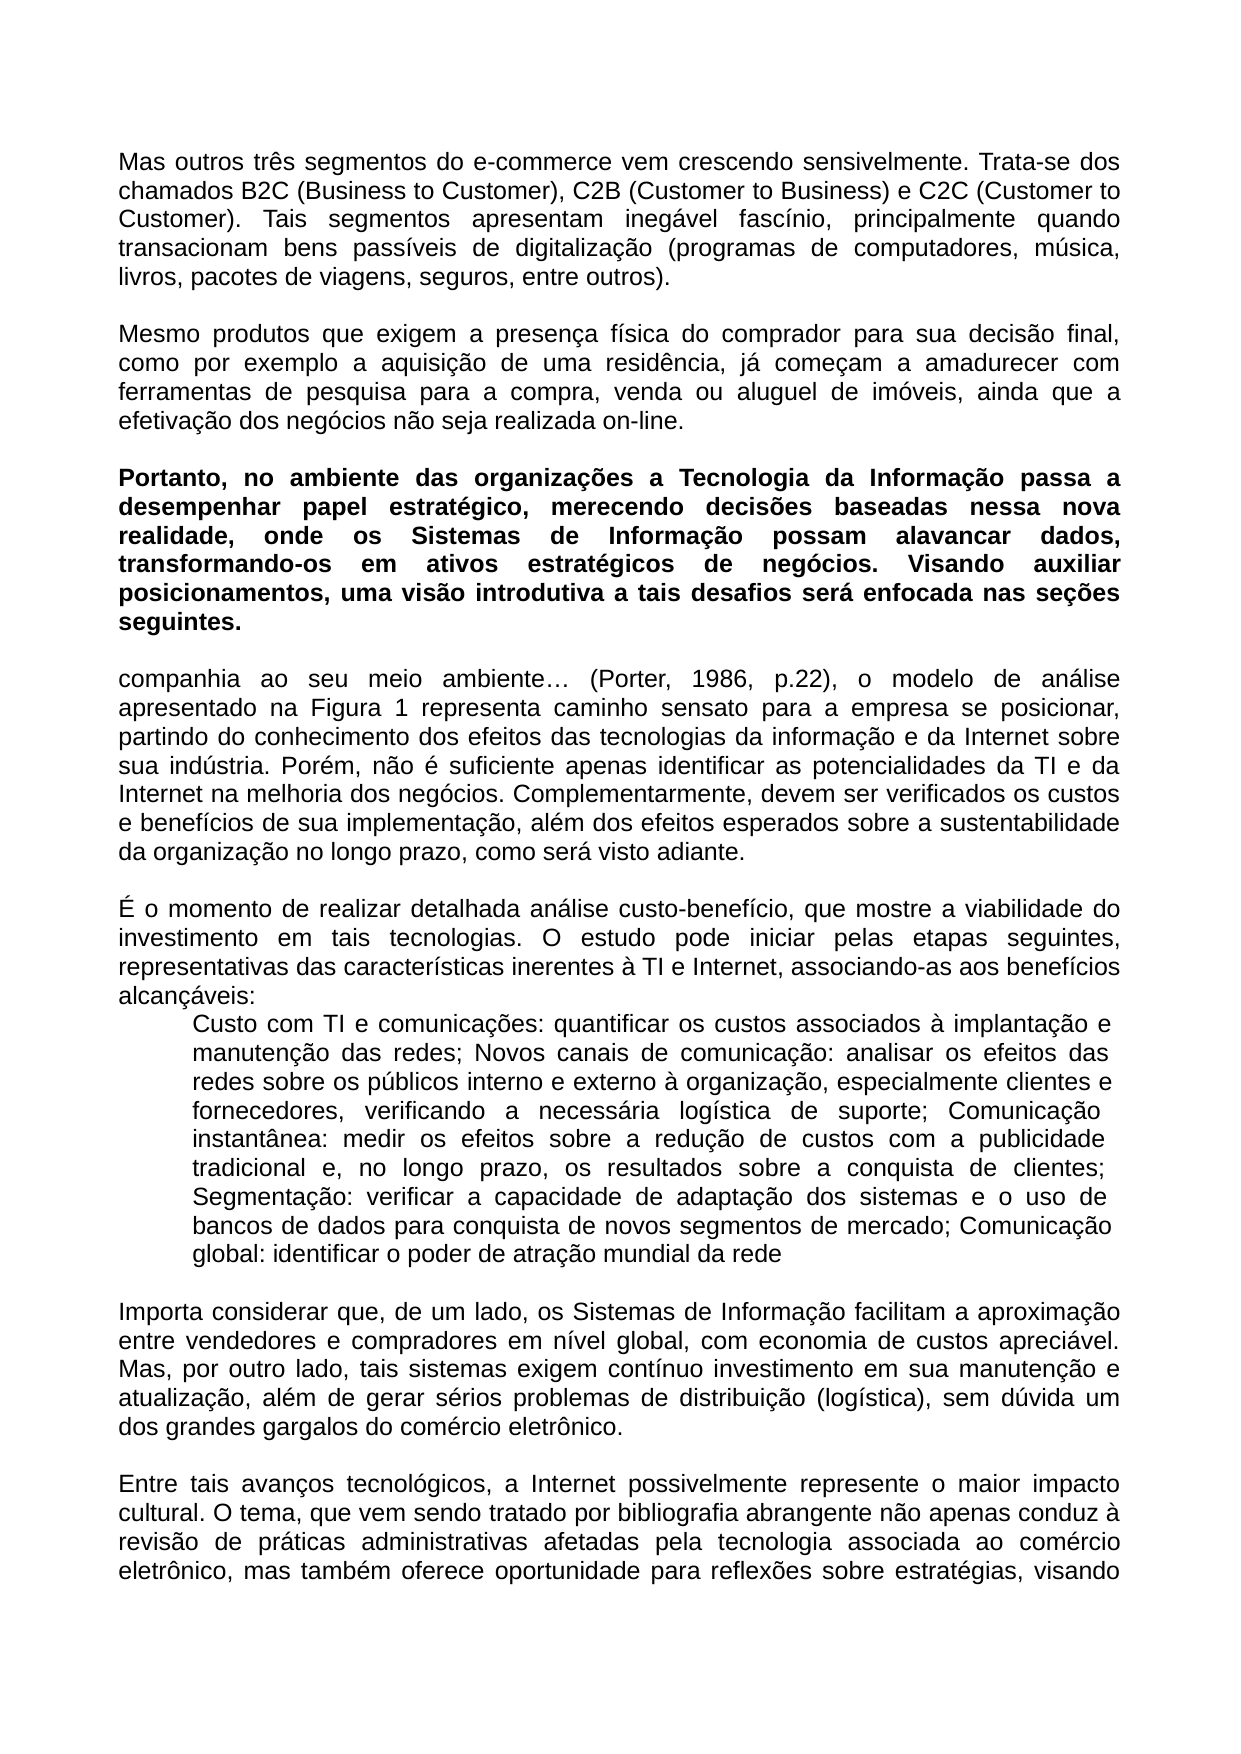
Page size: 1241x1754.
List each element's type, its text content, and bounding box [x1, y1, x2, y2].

text Custo com TI e comunicações: quantificar os custos associados à implantação e manutenção das redes; Novos canais de comunicação: analisar os efeitos das redes sobre os públicos interno e externo à organização, especialmente clientes e fornecedores, verificando a necessária logística de suporte; Comunicação instantânea: medir os efeitos sobre a redução de custos com a publicidade tradicional e, no longo prazo, os resultados sobre a conquista de clientes; Segmentação: verificar a capacidade de adaptação dos sistemas e o uso de bancos de dados para conquista de novos segmentos de mercado; Comunicação global: identificar o poder de atração mundial da rede [118, 1009, 1122, 1268]
text Mesmo produtos que exigem a presença física do comprador para sua decisão final, como por exemplo a aquisição de uma residência, já começam a amadurecer com ferramentas de pesquisa para a compra, venda ou aluguel de imóveis, ainda que a efetivação dos negócios não seja realizada on-line. [118, 319, 1122, 434]
text Portanto, no ambiente das organizações a Tecnologia da Informação passa a desempenhar papel estratégico, merecendo decisões baseadas nessa nova realidade, onde os Sistemas de Informação possam alavancar dados, transformando-os em ativos estratégicos de negócios. Visando auxiliar posicionamentos, uma visão introdutiva a tais desafios será enfocada nas seções seguintes. [118, 463, 1122, 636]
text companhia ao seu meio ambiente… (Porter, 1986, p.22), o modelo de análise apresentado na Figura 1 representa caminho sensato para a empresa se posicionar, partindo do conhecimento dos efeitos das tecnologias da informação e da Internet sobre sua indústria. Porém, não é suficiente apenas identificar as potencialidades da TI e da Internet na melhoria dos negócios. Complementarmente, devem ser verificados os custos e benefícios de sua implementação, além dos efeitos esperados sobre a sustentabilidade da organização no longo prazo, como será visto adiante. [118, 664, 1122, 866]
text Entre tais avanços tecnológicos, a Internet possivelmente represente o maior impacto cultural. O tema, que vem sendo tratado por bibliografia abrangente não apenas conduz à revisão de práticas administrativas afetadas pela tecnologia associada ao comércio eletrônico, mas também oferece oportunidade para reflexões sobre estratégias, visando [118, 1469, 1122, 1584]
text Mas outros três segmentos do e-commerce vem crescendo sensivelmente. Trata-se dos chamados B2C (Business to Customer), C2B (Customer to Business) e C2C (Customer to Customer). Tais segmentos apresentam inegável fascínio, principalmente quando transacionam bens passíveis de digitalização (programas de computadores, música, livros, pacotes de viagens, seguros, entre outros). [118, 147, 1122, 291]
text É o momento de realizar detalhada análise custo-benefício, que mostre a viabilidade do investimento em tais tecnologias. O estudo pode iniciar pelas etapas seguintes, representativas das características inerentes à TI e Internet, associando-as aos benefícios alcançáveis: [118, 894, 1122, 1009]
text Importa considerar que, de um lado, os Sistemas de Informação facilitam a aproximação entre vendedores e compradores em nível global, com economia de custos apreciável. Mas, por outro lado, tais sistemas exigem contínuo investimento em sua manutenção e atualização, além de gerar sérios problemas de distribuição (logística), sem dúvida um dos grandes gargalos do comércio eletrônico. [118, 1297, 1122, 1441]
